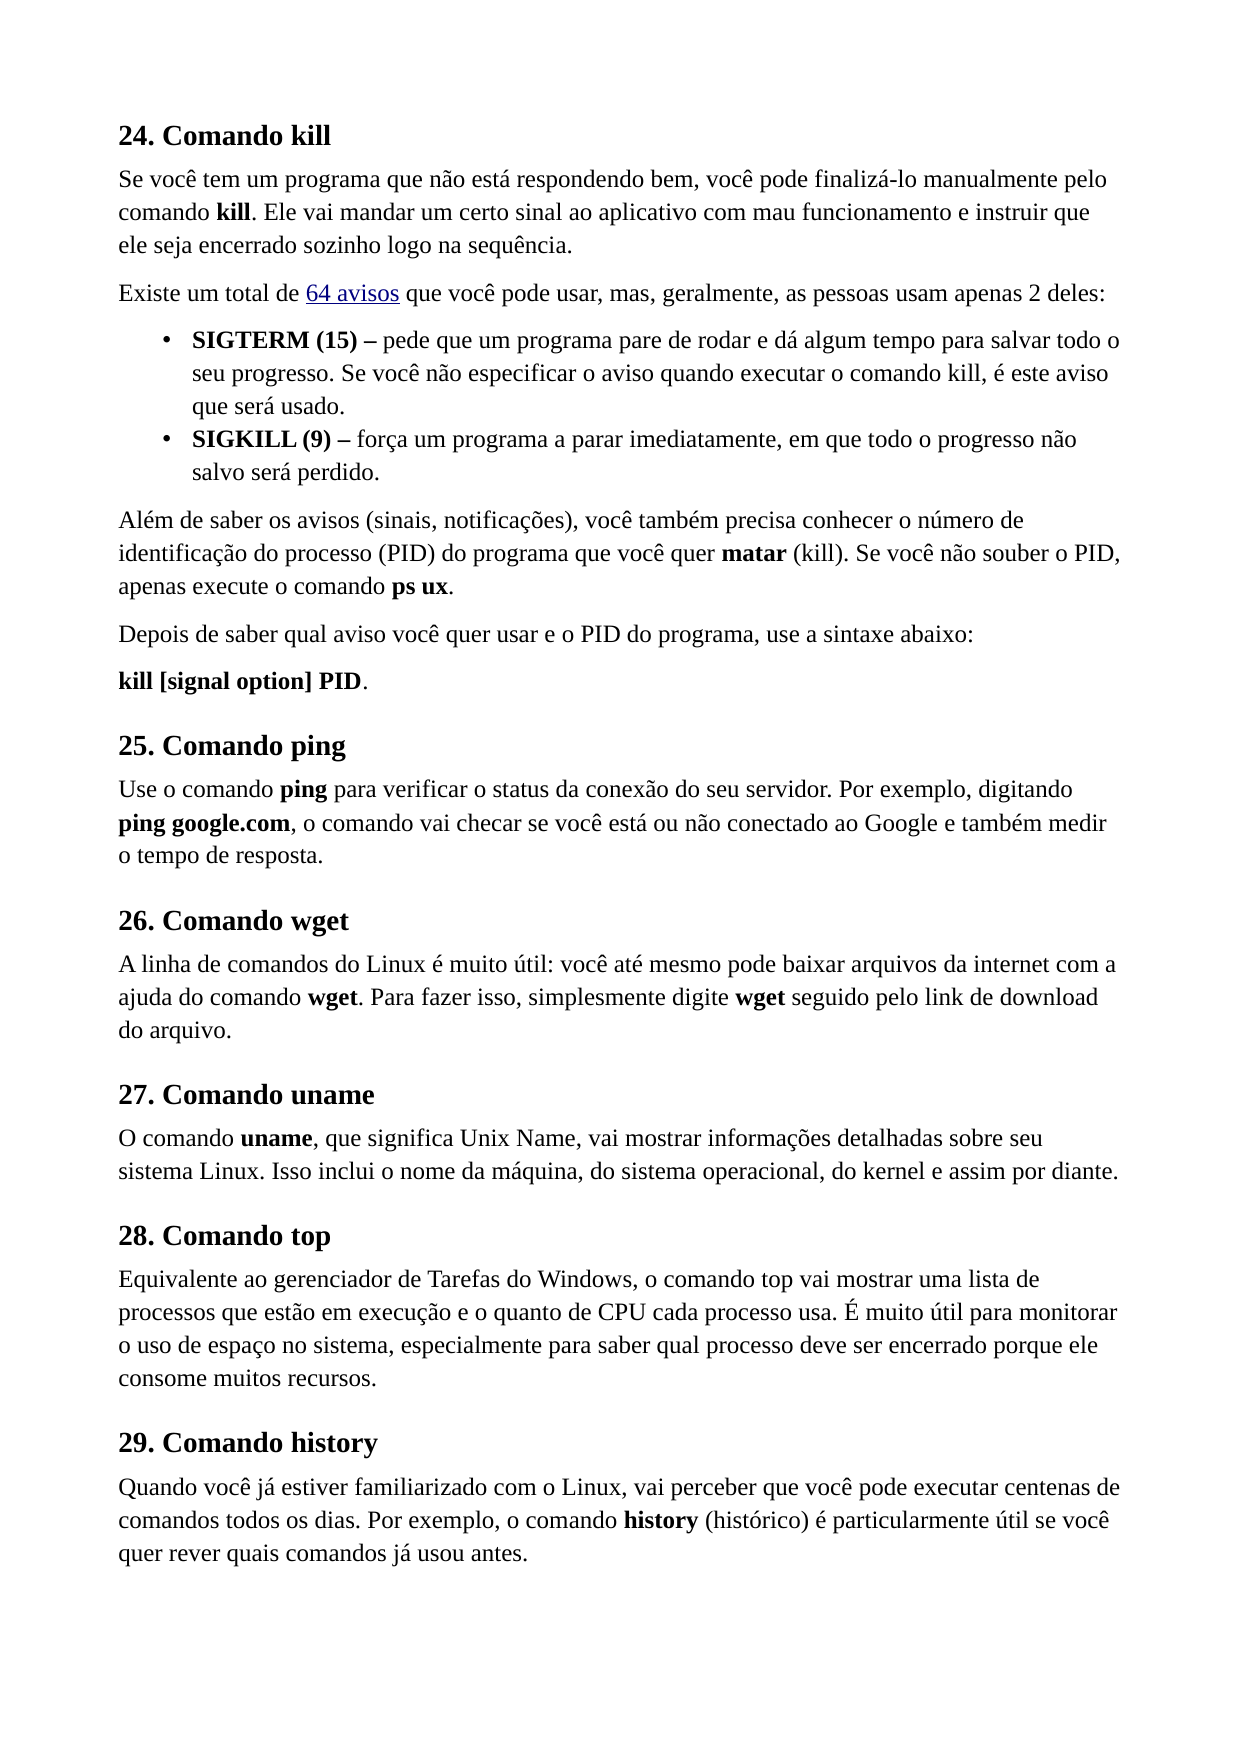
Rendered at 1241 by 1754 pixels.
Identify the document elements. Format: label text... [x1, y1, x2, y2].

text A linha de comandos do Linux é muito útil: você até mesmo pode baixar arquivos da internet com a ajuda do comando wget. Para fazer isso, simplesmente digite wget seguido pelo link de download do arquivo. [118, 949, 1122, 1044]
text O comando uname, que significa Unix Name, vai mostrar informações detalhadas sobre seu sistema Linux. Isso inclui o nome da máquina, do sistema operacional, do kernel e assim por diante. [118, 1123, 1122, 1185]
subtitle 28. Comando top [118, 1218, 1122, 1252]
text Depois de saber qual aviso você quer usar e o PID do programa, use a sintaxe abaixo: [118, 619, 1122, 647]
text Se você tem um programa que não está respondendo bem, você pode finalizá-lo manualmente pelo comando kill. Ele vai mandar um certo sinal ao aplicativo com mau funcionamento e instruir que ele seja encerrado sozinho logo na sequência. [118, 164, 1122, 259]
subtitle 29. Comando history [118, 1426, 1122, 1459]
text Existe um total de 64 avisos que você pode usar, mas, geralmente, as pessoas usam apenas 2 deles: [118, 278, 1122, 307]
text Equivalente ao gerenciador de Tarefas do Windows, o comando top vai mostrar uma lista de processos que estão em execução e o quanto de CPU cada processo usa. É muito útil para monitorar o uso de espaço no sistema, especialmente para saber qual processo deve ser encerrado porque ele consome muitos recursos. [118, 1264, 1122, 1392]
text Use o comando ping para verificar o status da conexão do seu servidor. Por exemplo, digitando ping google.com, o comando vai checar se você está ou não conectado ao Google e também medir o tempo de resposta. [118, 774, 1122, 869]
text Quando você já estiver familiarizado com o Linux, vai perceber que você pode executar centenas de comandos todos os dias. Por exemplo, o comando history (histórico) é particularmente útil se você quer rever quais comandos já usou antes. [118, 1472, 1122, 1566]
subtitle 27. Comando uname [118, 1077, 1122, 1111]
subtitle 24. Comando kill [118, 118, 1122, 152]
list SIGKILL (9) – força um programa a parar imediatamente, em que todo o progresso não salvo será perdido. [162, 424, 1122, 486]
text Além de saber os avisos (sinais, notificações), você também precisa conhecer o número de identificação do processo (PID) do programa que você quer matar (kill). Se você não souber o PID, apenas execute o comando ps ux. [118, 505, 1122, 600]
list SIGTERM (15) – pede que um programa pare de rodar e dá algum tempo para salvar todo o seu progresso. Se você não especificar o aviso quando executar o comando kill, é este aviso que será usado. [162, 325, 1122, 420]
subtitle 25. Comando ping [118, 728, 1122, 762]
text kill [signal option] PID. [118, 666, 1122, 695]
subtitle 26. Comando wget [118, 903, 1122, 936]
